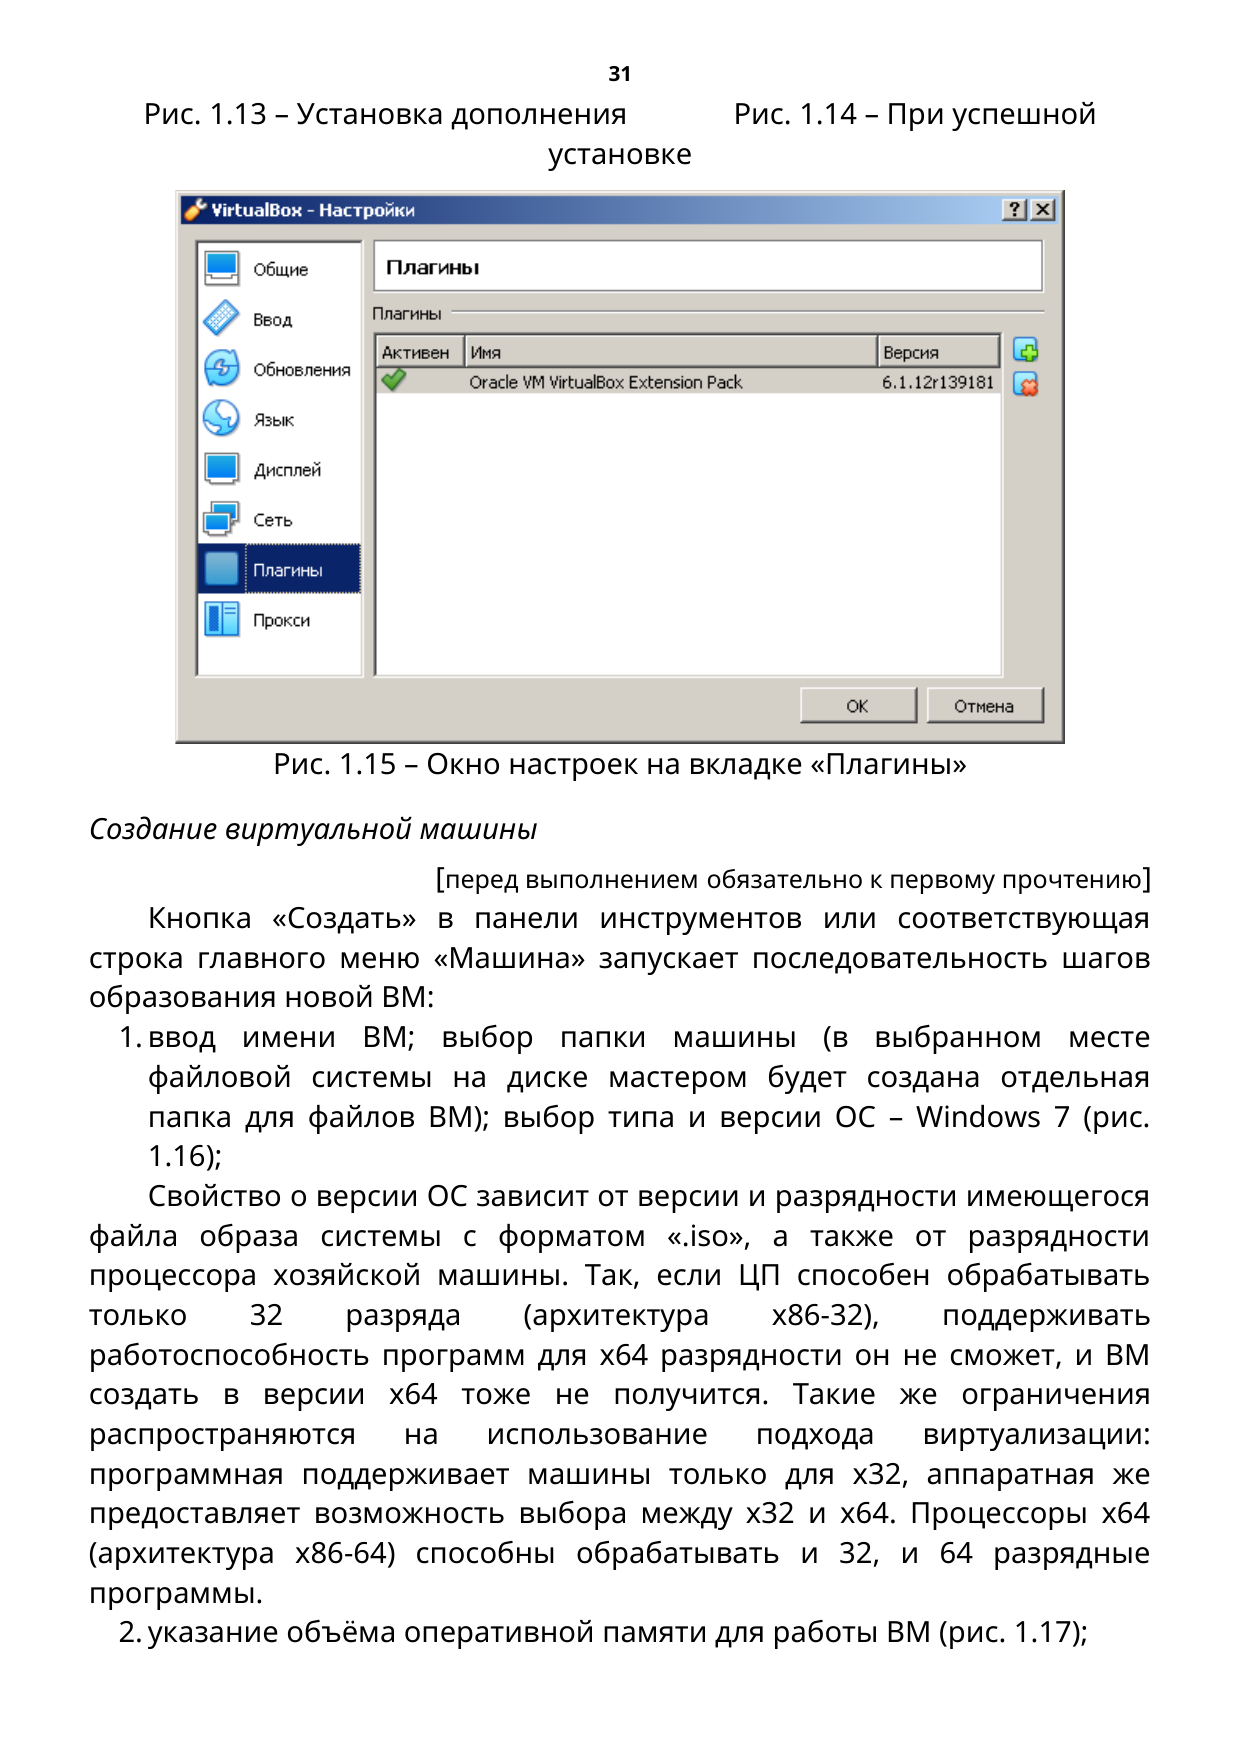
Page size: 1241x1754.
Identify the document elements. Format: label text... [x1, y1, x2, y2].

text Кнопка «Создать» в панели инструментов или соответствующая строка главного меню «Машина» запускает последовательность шагов образования новой ВМ: [89, 897, 1152, 1016]
list указание объёма оперативной памяти для работы ВМ (рис. 1.17); [118, 1612, 1152, 1651]
subtitle Создание виртуальной машины [89, 808, 1152, 848]
text Свойство о версии ОС зависит от версии и разрядности имеющегося файла образа системы с форматом «.iso», а также от разрядности процессора хозяйской машины. Так, если ЦП способен обрабатывать только 32 разряда (архитектура x86-32), поддерживать работоспособность программ для x64 разрядности он не сможет, и ВМ создать в версии x64 тоже не получится. Такие же ограничения распространяются на использование подхода виртуализации: программная поддерживает машины только для x32, аппаратная же предоставляет возможность выбора между x32 и x64. Процессоры x64 (архитектура x86-64) способны обрабатывать и 32, и 64 разрядные программы. [89, 1175, 1152, 1612]
text Рис. 1.13 – Установка дополнения Рис. 1.14 – При успешной установке [89, 93, 1152, 173]
picture [175, 190, 1065, 744]
list ввод имени ВМ; выбор папки машины (в выбранном месте файловой системы на диске мастером будет создана отдельная папка для файлов ВМ); выбор типа и версии ОС – Windows 7 (рис. 1.16); [118, 1016, 1152, 1175]
text [перед выполнением обязательно к первому прочтению] [89, 858, 1152, 897]
text Рис. 1.15 – Окно настроек на вкладке «Плагины» [89, 743, 1152, 783]
